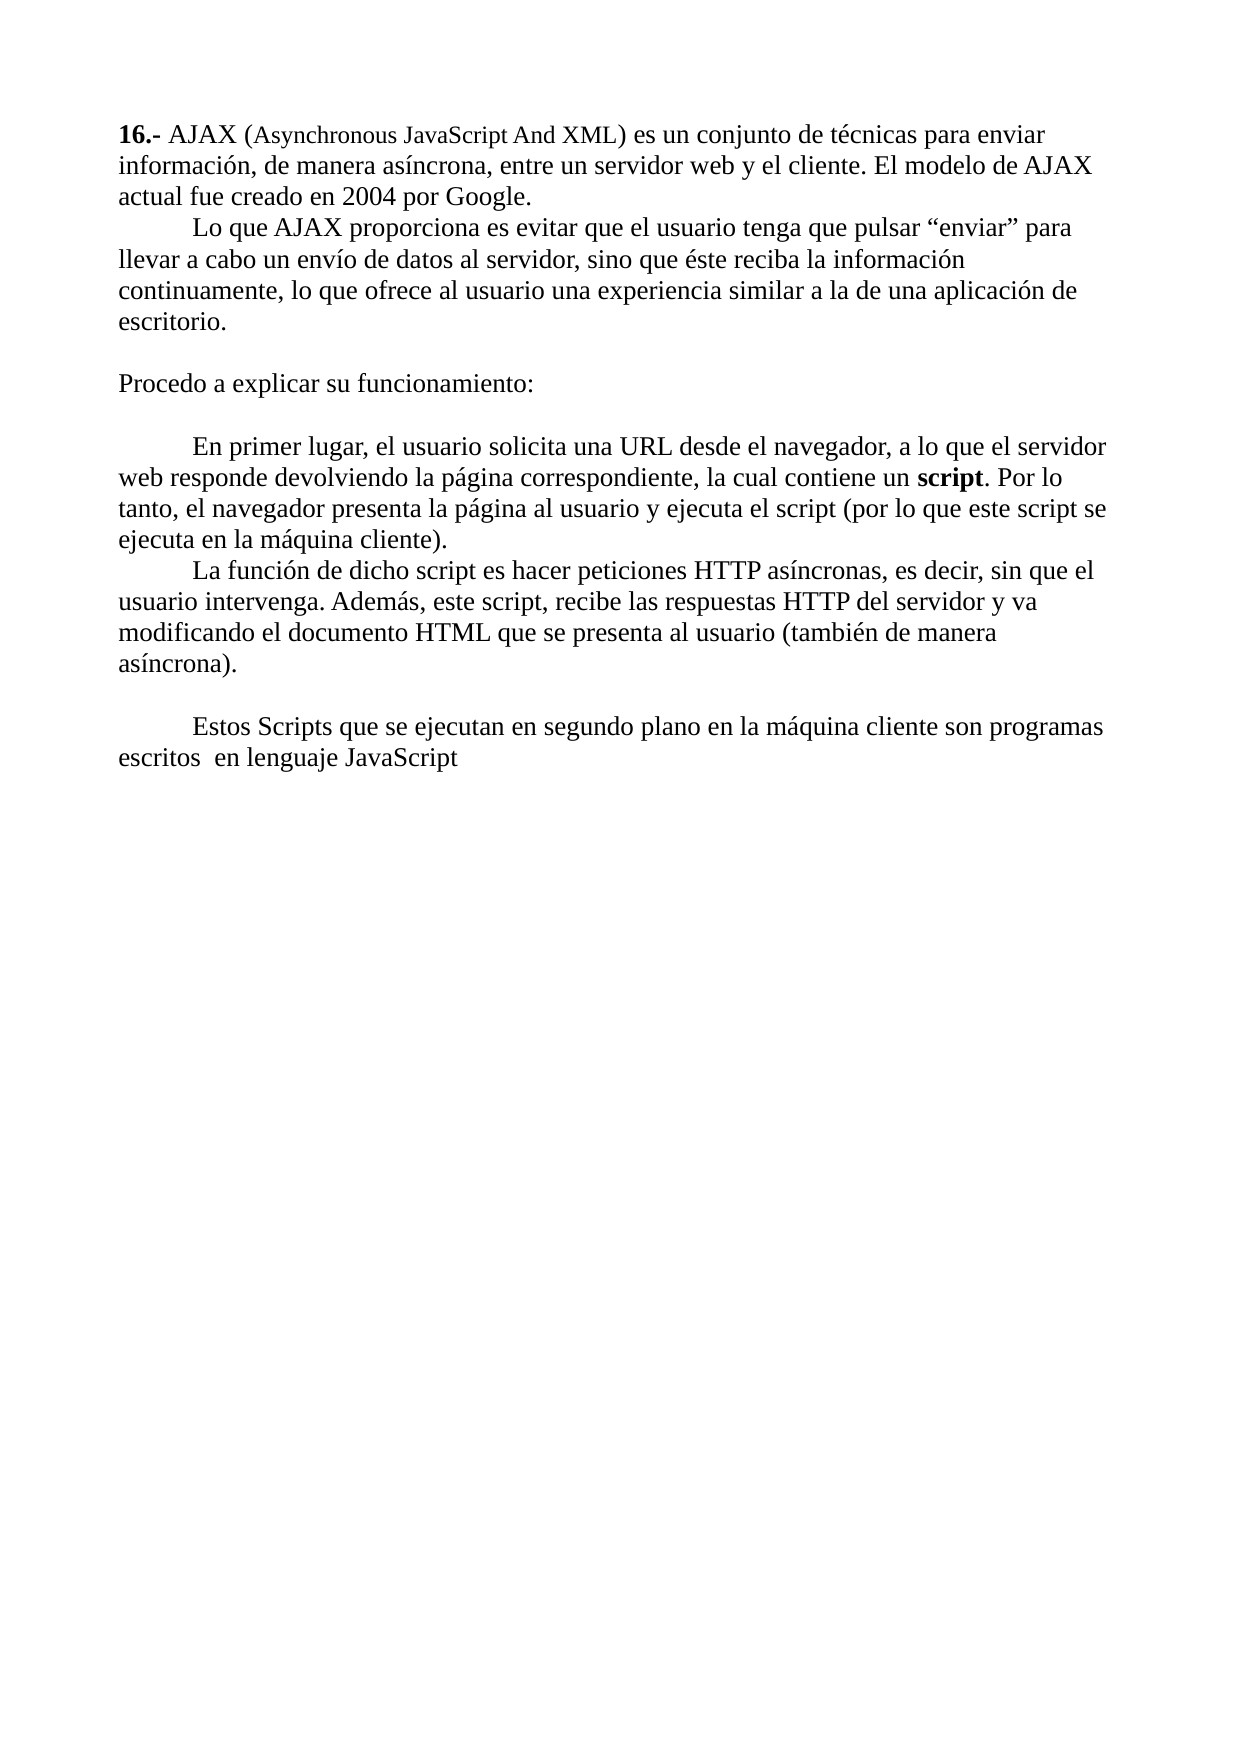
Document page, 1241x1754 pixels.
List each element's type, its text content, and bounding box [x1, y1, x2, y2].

text En primer lugar, el usuario solicita una URL desde el navegador, a lo que el servidor web responde devolviendo la página correspondiente, la cual contiene un script. Por lo tanto, el navegador presenta la página al usuario y ejecuta el script (por lo que este script se ejecuta en la máquina cliente). [118, 429, 1122, 554]
text Procedo a explicar su funcionamiento: [118, 367, 1122, 398]
text Estos Scripts que se ejecutan en segundo plano en la máquina cliente son programas escritos en lenguaje JavaScript [118, 710, 1122, 772]
text La función de dicho script es hacer peticiones HTTP asíncronas, es decir, sin que el usuario intervenga. Además, este script, recibe las respuestas HTTP del servidor y va modificando el documento HTML que se presenta al usuario (también de manera asíncrona). [118, 554, 1122, 679]
text 16.- AJAX (Asynchronous JavaScript And XML) es un conjunto de técnicas para enviar información, de manera asíncrona, entre un servidor web y el cliente. El modelo de AJAX actual fue creado en 2004 por Google. [118, 118, 1122, 212]
text Lo que AJAX proporciona es evitar que el usuario tenga que pulsar “enviar” para llevar a cabo un envío de datos al servidor, sino que éste reciba la información continuamente, lo que ofrece al usuario una experiencia similar a la de una aplicación de escritorio. [118, 212, 1122, 336]
